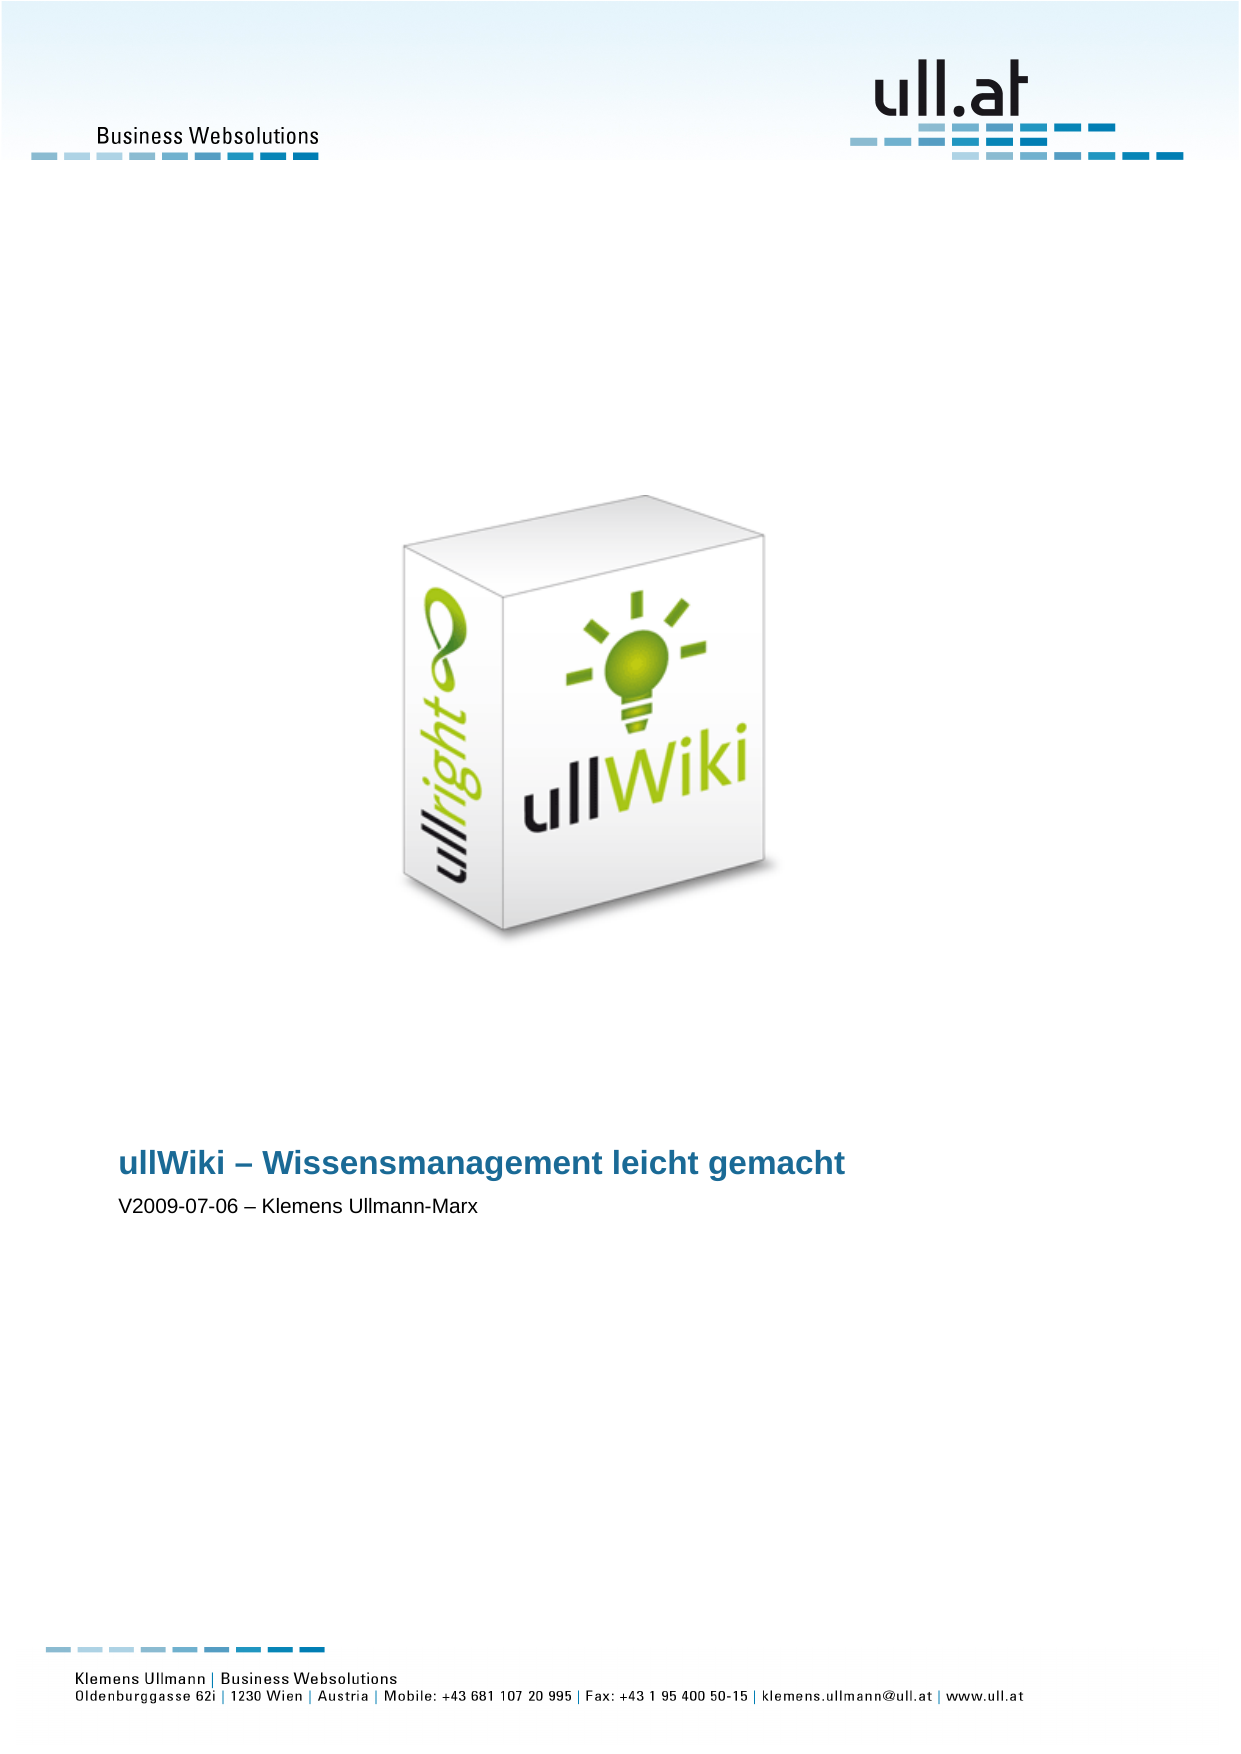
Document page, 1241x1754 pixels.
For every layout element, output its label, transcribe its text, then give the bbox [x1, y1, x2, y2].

subtitle ullWiki – Wissensmanagement leicht gemacht [118, 1143, 1122, 1181]
picture [1, 1, 1239, 160]
text V2009-07-06 – Klemens Ullmann-Marx [118, 1194, 1122, 1218]
picture [16, 1647, 1219, 1745]
picture [349, 495, 819, 949]
